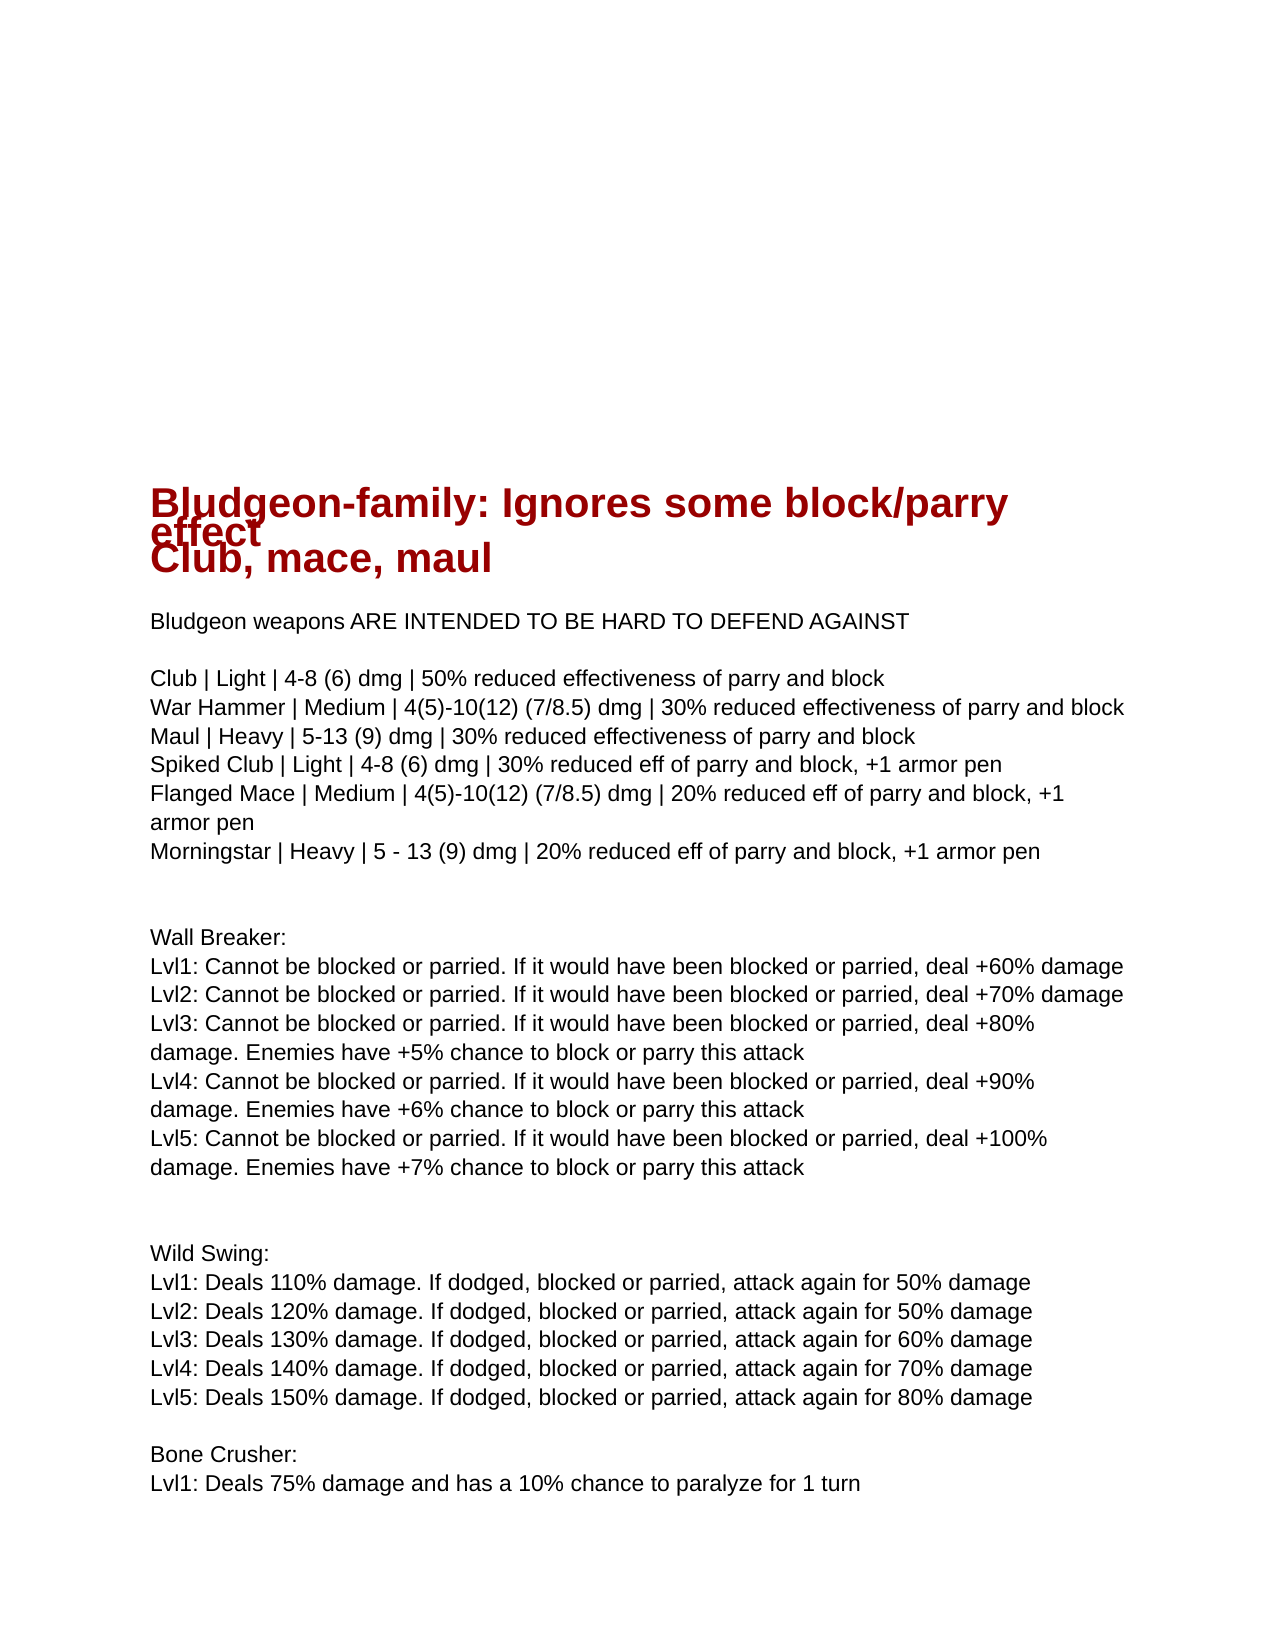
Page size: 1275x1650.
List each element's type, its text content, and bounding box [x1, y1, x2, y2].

text Club, mace, maul [150, 552, 1125, 577]
text Wild Swing: Lvl1: Deals 110% damage. If dodged, blocked or parried, attack again for 50% damage Lvl2: Deals 120% damage. If dodged, blocked or parried, attack again for 50% damage Lvl3: Deals 130% damage. If dodged, blocked or parried, attack again for 60% damage Lvl4: Deals 140% damage. If dodged, blocked or parried, attack again for 70% damage Lvl5: Deals 150% damage. If dodged, blocked or parried, attack again for 80% damage [150, 1239, 1125, 1411]
text Bone Crusher: Lvl1: Deals 75% damage and has a 10% chance to paralyze for 1 turn [150, 1440, 1125, 1497]
text Bludgeon-family: Ignores some block/parry effect [150, 495, 183, 552]
text Wall Breaker: Lvl1: Cannot be blocked or parried. If it would have been blocked or parried, deal +60% damage Lvl2: Cannot be blocked or parried. If it would have been blocked or parried, deal +70% damage Lvl3: Cannot be blocked or parried. If it would have been blocked or parried, deal +80% damage. Enemies have +5% chance to block or parry this attack Lvl4: Cannot be blocked or parried. If it would have been blocked or parried, deal +90% damage. Enemies have +6% chance to block or parry this attack Lvl5: Cannot be blocked or parried. If it would have been blocked or parried, deal +100% damage. Enemies have +7% chance to block or parry this attack [150, 894, 1125, 1210]
text Bludgeon-family: Ignores some block/parry effect [183, 495, 1125, 552]
text [150, 150, 1125, 207]
text Morningstar | Heavy | 5 - 13 (9) dmg | 20% reduced eff of parry and block, +1 armor pen [150, 836, 1125, 865]
text Flanged Mace | Medium | 4(5)-10(12) (7/8.5) dmg | 20% reduced eff of parry and block, +1 armor pen [150, 779, 1125, 836]
text Bludgeon weapons ARE INTENDED TO BE HARD TO DEFEND AGAINST [150, 577, 1125, 664]
text Club | Light | 4-8 (6) dmg | 50% reduced effectiveness of parry and block War Hammer | Medium | 4(5)-10(12) (7/8.5) dmg | 30% reduced effectiveness of parry and block [150, 664, 1125, 721]
text Maul | Heavy | 5-13 (9) dmg | 30% reduced effectiveness of parry and block Spiked Club | Light | 4-8 (6) dmg | 30% reduced eff of parry and block, +1 armor pen [150, 721, 1125, 779]
